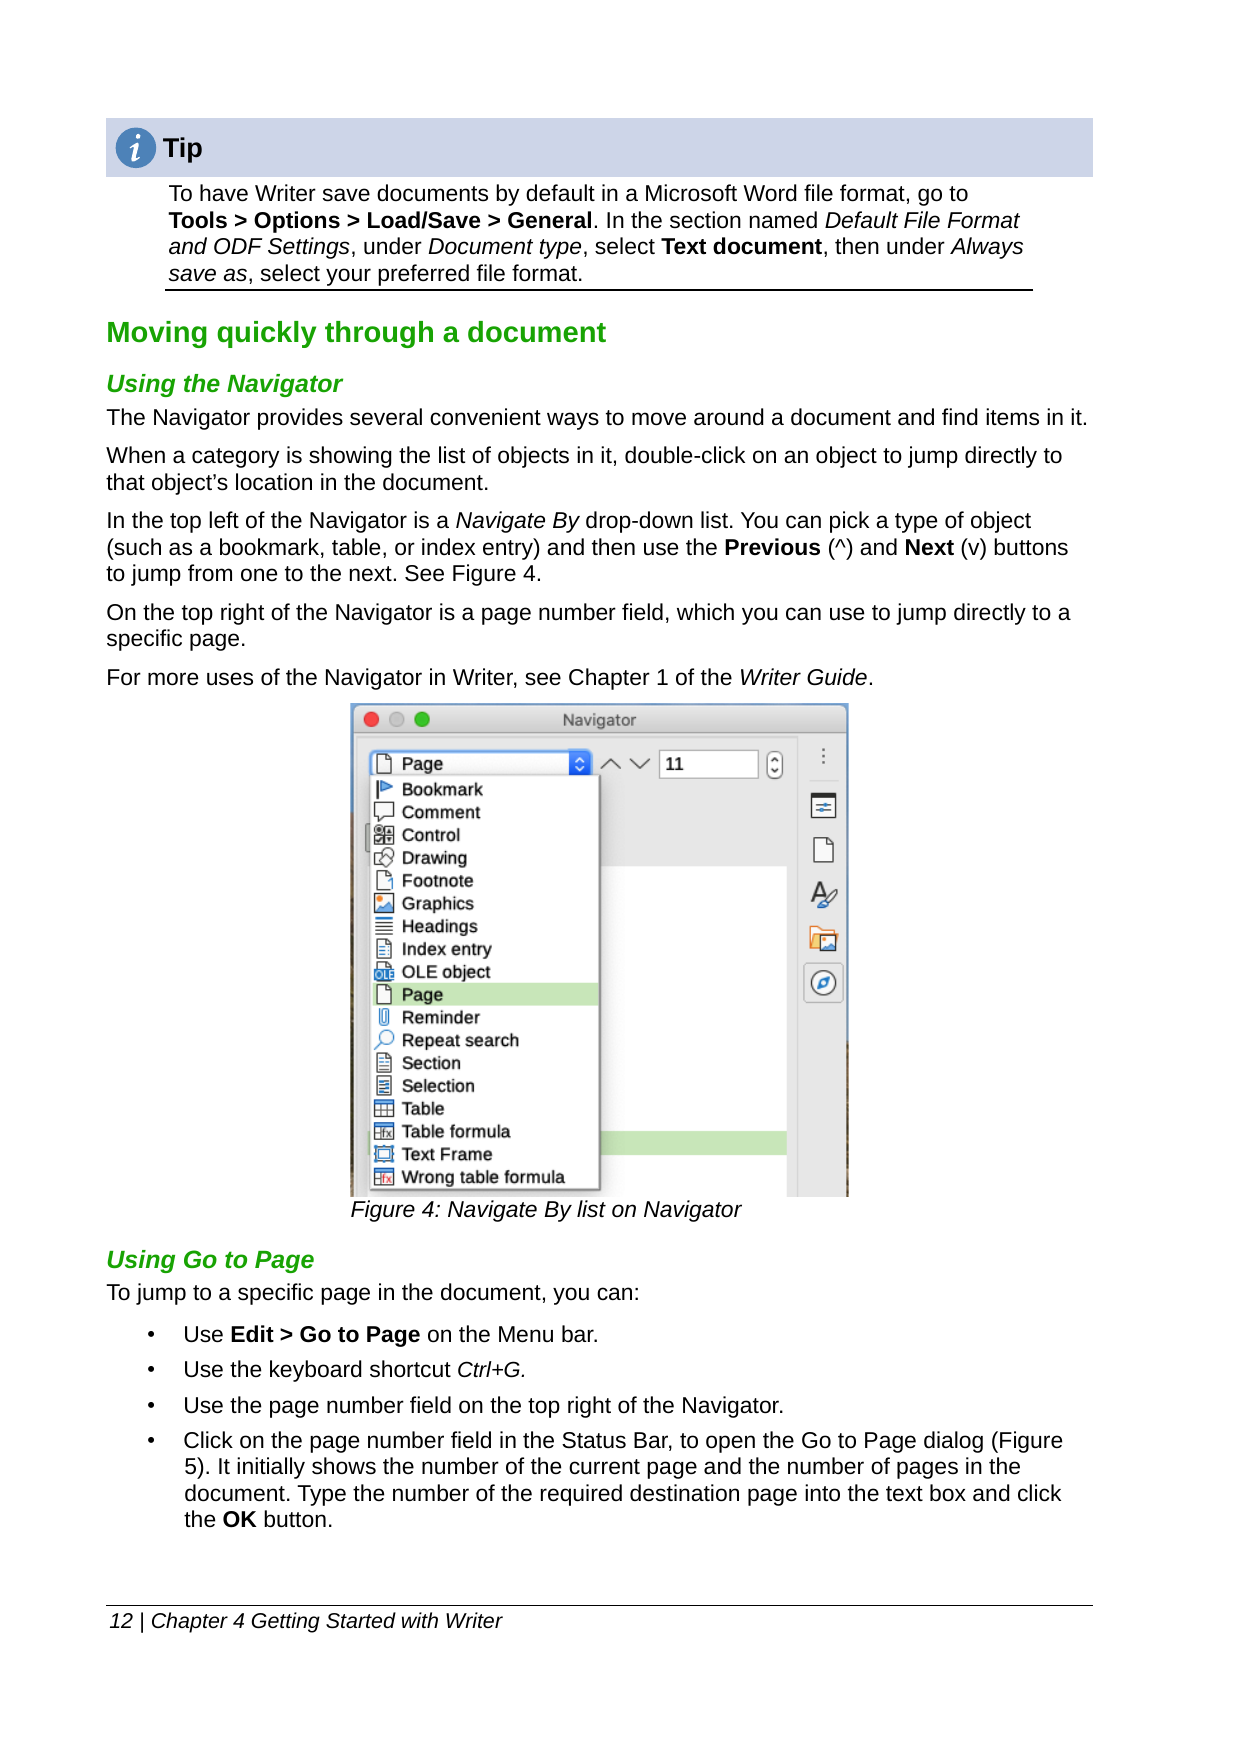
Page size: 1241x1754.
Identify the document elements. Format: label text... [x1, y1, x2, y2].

list Use Edit > Go to Page on the Menu bar. [144, 1318, 1093, 1347]
text On the top right of the Navigator is a page number field, which you can use to jump directly to a specific page. [106, 599, 1093, 652]
text To jump to a specific page in the document, you can: [106, 1279, 1093, 1306]
text For more uses of the Navigator in Writer, see Chapter 1 of the Writer Guide. [106, 664, 1093, 691]
picture [350, 703, 849, 1197]
text In the top left of the Navigator is a Navigate By drop-down list. You can pick a type of object (such as a bookmark, table, or index entry) and then use the Previous (^) and Next (v) buttons to jump from one to the next. See Figure 4. [106, 507, 1093, 587]
text To have Writer save documents by default in a Microsoft Word file format, go to Tools > Options > Load/Save > General. In the section named Default File Format and ODF Settings, under Document type, select Text document, then under Always save as, select your preferred file format. [165, 177, 1033, 289]
text Figure 4: Navigate By list on Navigator [350, 1197, 848, 1223]
subtitle Tip [106, 118, 1093, 177]
text The Navigator provides several convenient ways to move around a document and find items in it. [106, 403, 1093, 430]
text When a category is showing the list of objects in it, double-click on an object to jump directly to that object’s location in the document. [106, 442, 1093, 495]
subtitle Moving quickly through a document [106, 314, 1093, 348]
list Use the keyboard shortcut Ctrl+G. [144, 1353, 1093, 1383]
list Click on the page number field in the Status Bar, to open the Go to Page dialog (Figure 5). It initially shows the number of the current page and the number of pages in the document. Type the number of the required destination page into the text box and click the OK button. [144, 1424, 1093, 1535]
subtitle Using Go to Page [106, 1245, 1093, 1273]
list Use the page number field on the top right of the Navigator. [144, 1389, 1093, 1418]
subtitle Using the Navigator [106, 369, 1093, 397]
